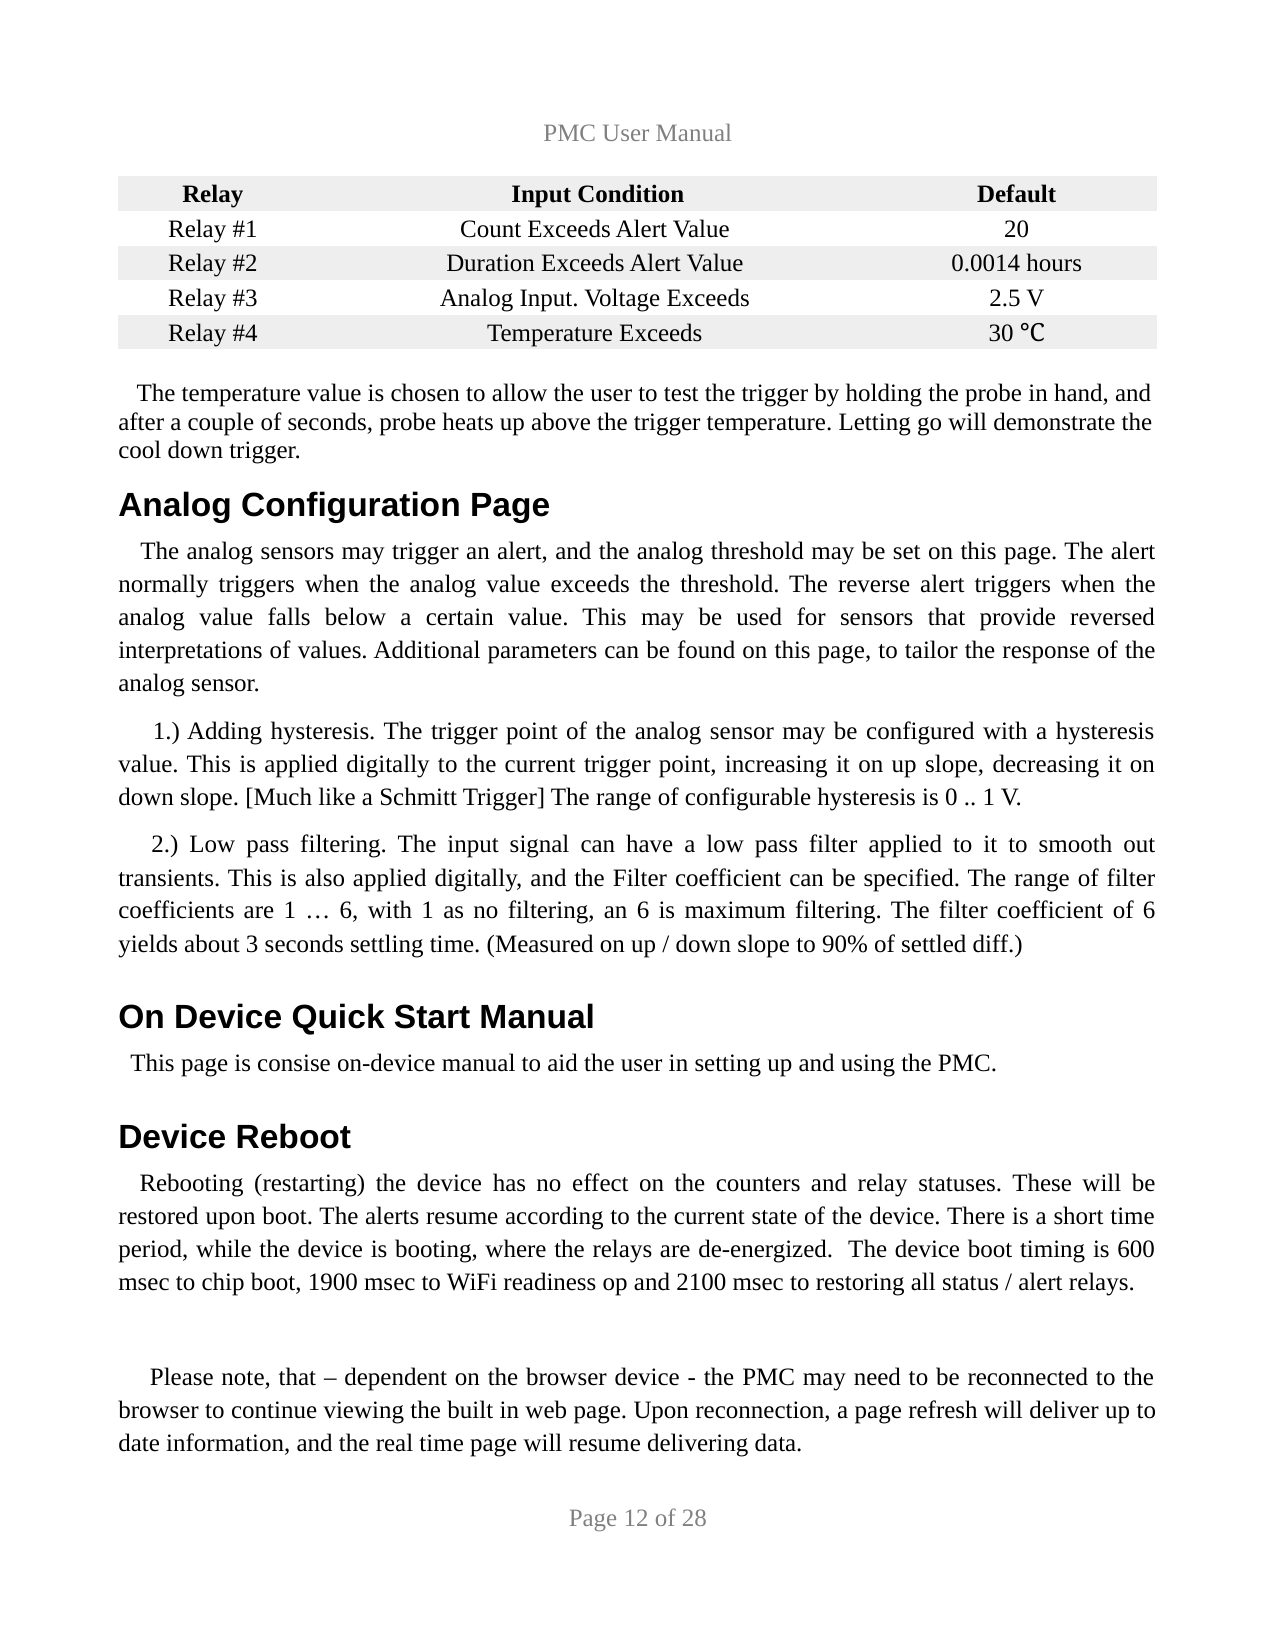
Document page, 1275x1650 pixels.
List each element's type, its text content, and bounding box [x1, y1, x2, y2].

table_cell Temperature Exceeds [313, 315, 882, 349]
table_cell Relay #4 [118, 315, 313, 349]
table_cell Relay #3 [118, 280, 313, 315]
table_cell 0.0014 hours [882, 246, 1157, 280]
text This page is consise on-device manual to aid the user in setting up and using the PMC. [118, 1048, 1157, 1077]
table_header Input Condition [313, 176, 882, 211]
table_header Relay [118, 176, 313, 211]
table_cell Analog Input. Voltage Exceeds [313, 280, 882, 315]
subtitle Analog Configuration Page [118, 485, 1157, 524]
table_cell Count Exceeds Alert Value [313, 211, 882, 246]
text The temperature value is chosen to allow the user to test the trigger by holding the probe in hand, and after a couple of seconds, probe heats up above the trigger temperature. Letting go will demonstrate the cool down trigger. [118, 378, 1157, 464]
table_cell 20 [882, 211, 1157, 246]
text 1.) Adding hysteresis. The trigger point of the analog sensor may be configured with a hysteresis value. This is applied digitally to the current trigger point, increasing it on up slope, decreasing it on down slope. [Much like a Schmitt Trigger] The range of configurable hysteresis is 0 .. 1 V. [118, 716, 1157, 811]
subtitle Device Reboot [118, 1117, 1157, 1155]
text The analog sensors may trigger an alert, and the analog threshold may be set on this page. The alert normally triggers when the analog value exceeds the threshold. The reverse alert triggers when the analog value falls below a certain value. This may be used for sensors that provide reversed interpretations of values. Additional parameters can be found on this page, to tailor the response of the analog sensor. [118, 536, 1157, 697]
text Rebooting (restarting) the device has no effect on the counters and relay statuses. These will be restored upon boot. The alerts resume according to the current state of the device. There is a short time period, while the device is booting, where the relays are de-energized. The device boot timing is 600 msec to chip boot, 1900 msec to WiFi readiness op and 2100 msec to restoring all status / alert relays. [118, 1168, 1157, 1296]
subtitle On Device Quick Start Manual [118, 997, 1157, 1036]
table_cell Relay #1 [118, 211, 313, 246]
table_cell 30 ℃ [882, 315, 1157, 349]
table_cell Relay #2 [118, 246, 313, 280]
text 2.) Low pass filtering. The input signal can have a low pass filter applied to it to smooth out transients. This is also applied digitally, and the Filter coefficient can be specified. The range of filter coefficients are 1 … 6, with 1 as no filtering, an 6 is maximum filtering. The filter coefficient of 6 yields about 3 seconds settling time. (Measured on up / down slope to 90% of settled diff.) [118, 829, 1157, 957]
table_header Default [882, 176, 1157, 211]
text Please note, that – dependent on the browser device - the PMC may need to be reconnected to the browser to continue viewing the built in web page. Upon reconnection, a page refresh will deliver up to date information, and the real time page will resume delivering data. [118, 1362, 1157, 1457]
table_cell Duration Exceeds Alert Value [313, 246, 882, 280]
table_cell 2.5 V [882, 280, 1157, 315]
